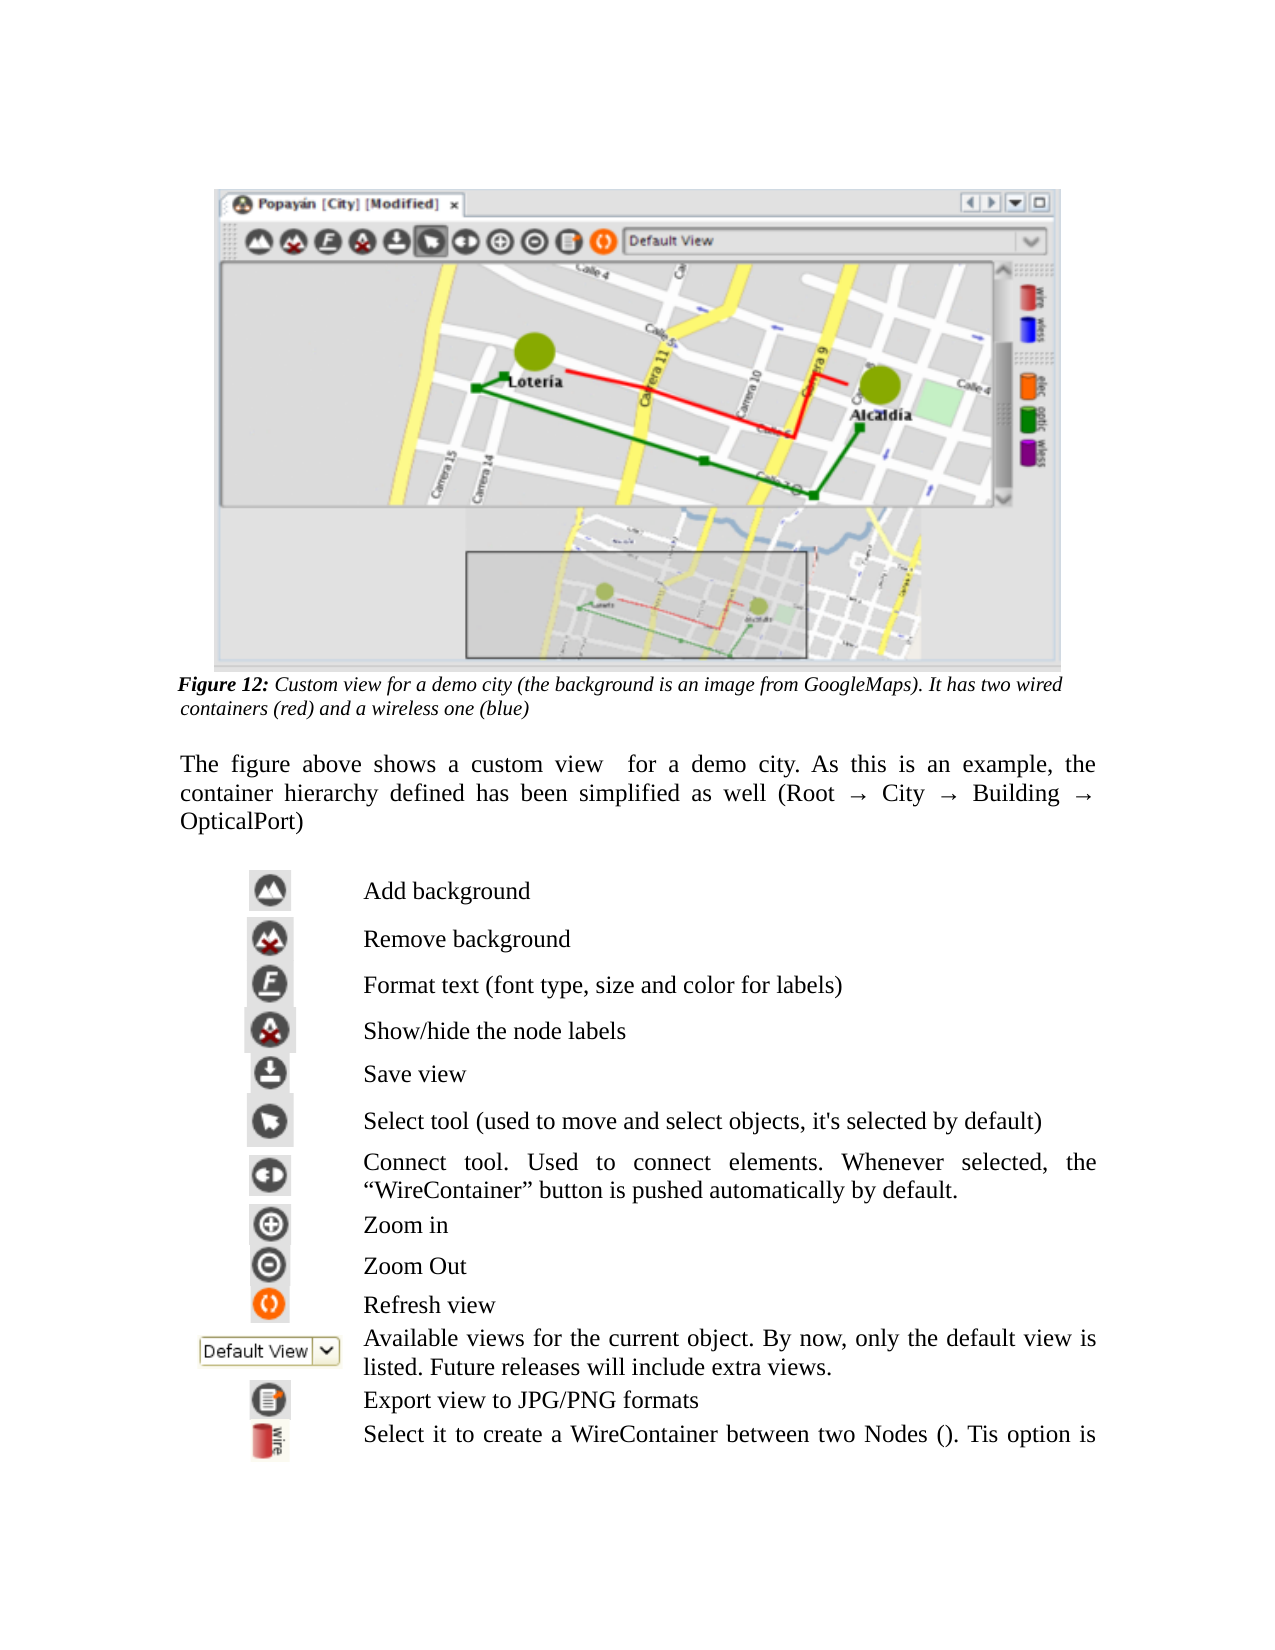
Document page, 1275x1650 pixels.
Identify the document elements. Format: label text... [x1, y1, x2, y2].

picture [249, 1204, 292, 1323]
table_cell Show/hide the node labels [363, 1008, 1097, 1053]
table_cell [290, 1053, 363, 1093]
picture [244, 917, 297, 1147]
picture [197, 1335, 343, 1369]
table_cell [177, 1420, 250, 1462]
table_cell Format text (font type, size and color for labels) [363, 961, 1097, 1008]
picture [249, 1380, 291, 1462]
table_cell Connect tool. Used to connect elements. Whenever selected, the “WireContainer” button is pushed automatically by default. [363, 1147, 1097, 1204]
table_cell [297, 1008, 363, 1053]
table_cell Save view [363, 1053, 1097, 1093]
picture [249, 870, 292, 911]
table_cell Export view to JPG/PNG formats [363, 1380, 1097, 1419]
table_cell [177, 1008, 244, 1053]
table_cell [290, 1420, 363, 1462]
table_cell [177, 1285, 250, 1323]
table_cell Select tool (used to move and select objects, it's selected by default) [363, 1094, 1097, 1147]
table_cell [294, 1094, 363, 1147]
table_cell [177, 1094, 246, 1147]
table_cell Available views for the current object. By now, only the default view is listed. Future releases will include extra views. [363, 1323, 1097, 1380]
table_cell Zoom Out [363, 1245, 1097, 1285]
list Custom view for a demo city (the background is an image from GoogleMaps). It has two wired containers (red) and a wireless one (blue) [177, 190, 1098, 720]
table_cell Remove background [363, 917, 1097, 961]
picture [249, 1155, 292, 1196]
table_header [177, 864, 363, 917]
table_cell [290, 1285, 363, 1323]
table_cell [291, 1380, 363, 1419]
table_cell [177, 1323, 363, 1380]
table_cell [177, 1245, 250, 1285]
table_cell [291, 1245, 363, 1285]
table_header Add background [363, 864, 1097, 917]
table_cell [294, 961, 363, 1008]
picture [214, 189, 1061, 672]
table_cell [177, 1147, 363, 1204]
table_cell [292, 1204, 363, 1245]
table_cell [177, 917, 246, 961]
table_cell Zoom in [363, 1204, 1097, 1245]
table_cell [177, 1380, 249, 1419]
text The figure above shows a custom view for a demo city. As this is an example, the container hierarchy defined has been simplified as well (Root → City → Building → OpticalPort) [180, 749, 1098, 835]
table_cell Refresh view [363, 1285, 1097, 1323]
table_cell Select it to create a WireContainer between two Nodes (). Tis option is [363, 1420, 1097, 1462]
table_cell [177, 1204, 249, 1245]
table_cell [294, 917, 363, 961]
table_cell [177, 961, 246, 1008]
table_cell [177, 1053, 250, 1093]
